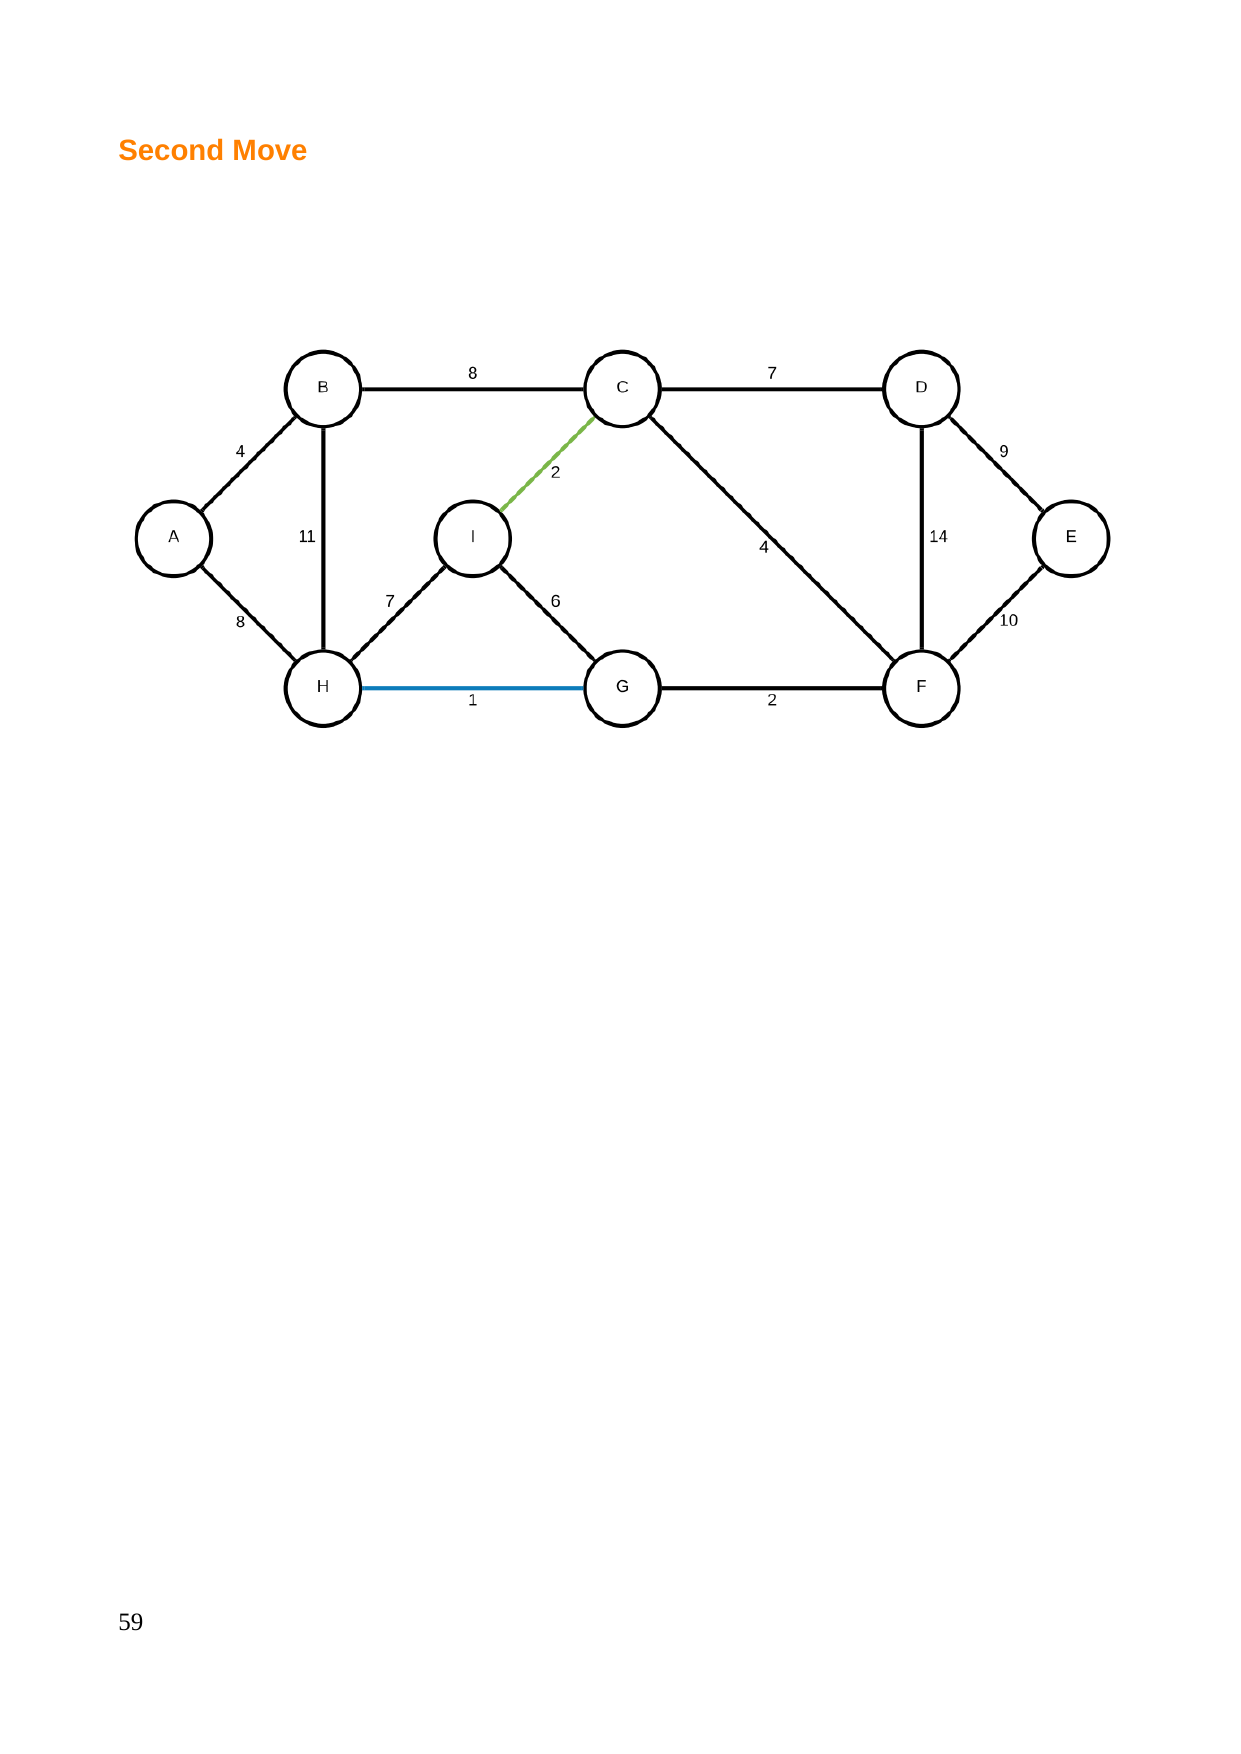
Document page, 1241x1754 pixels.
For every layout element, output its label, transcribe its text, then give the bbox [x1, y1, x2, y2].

picture [118, 183, 1124, 894]
subtitle Second Move [118, 133, 1122, 166]
